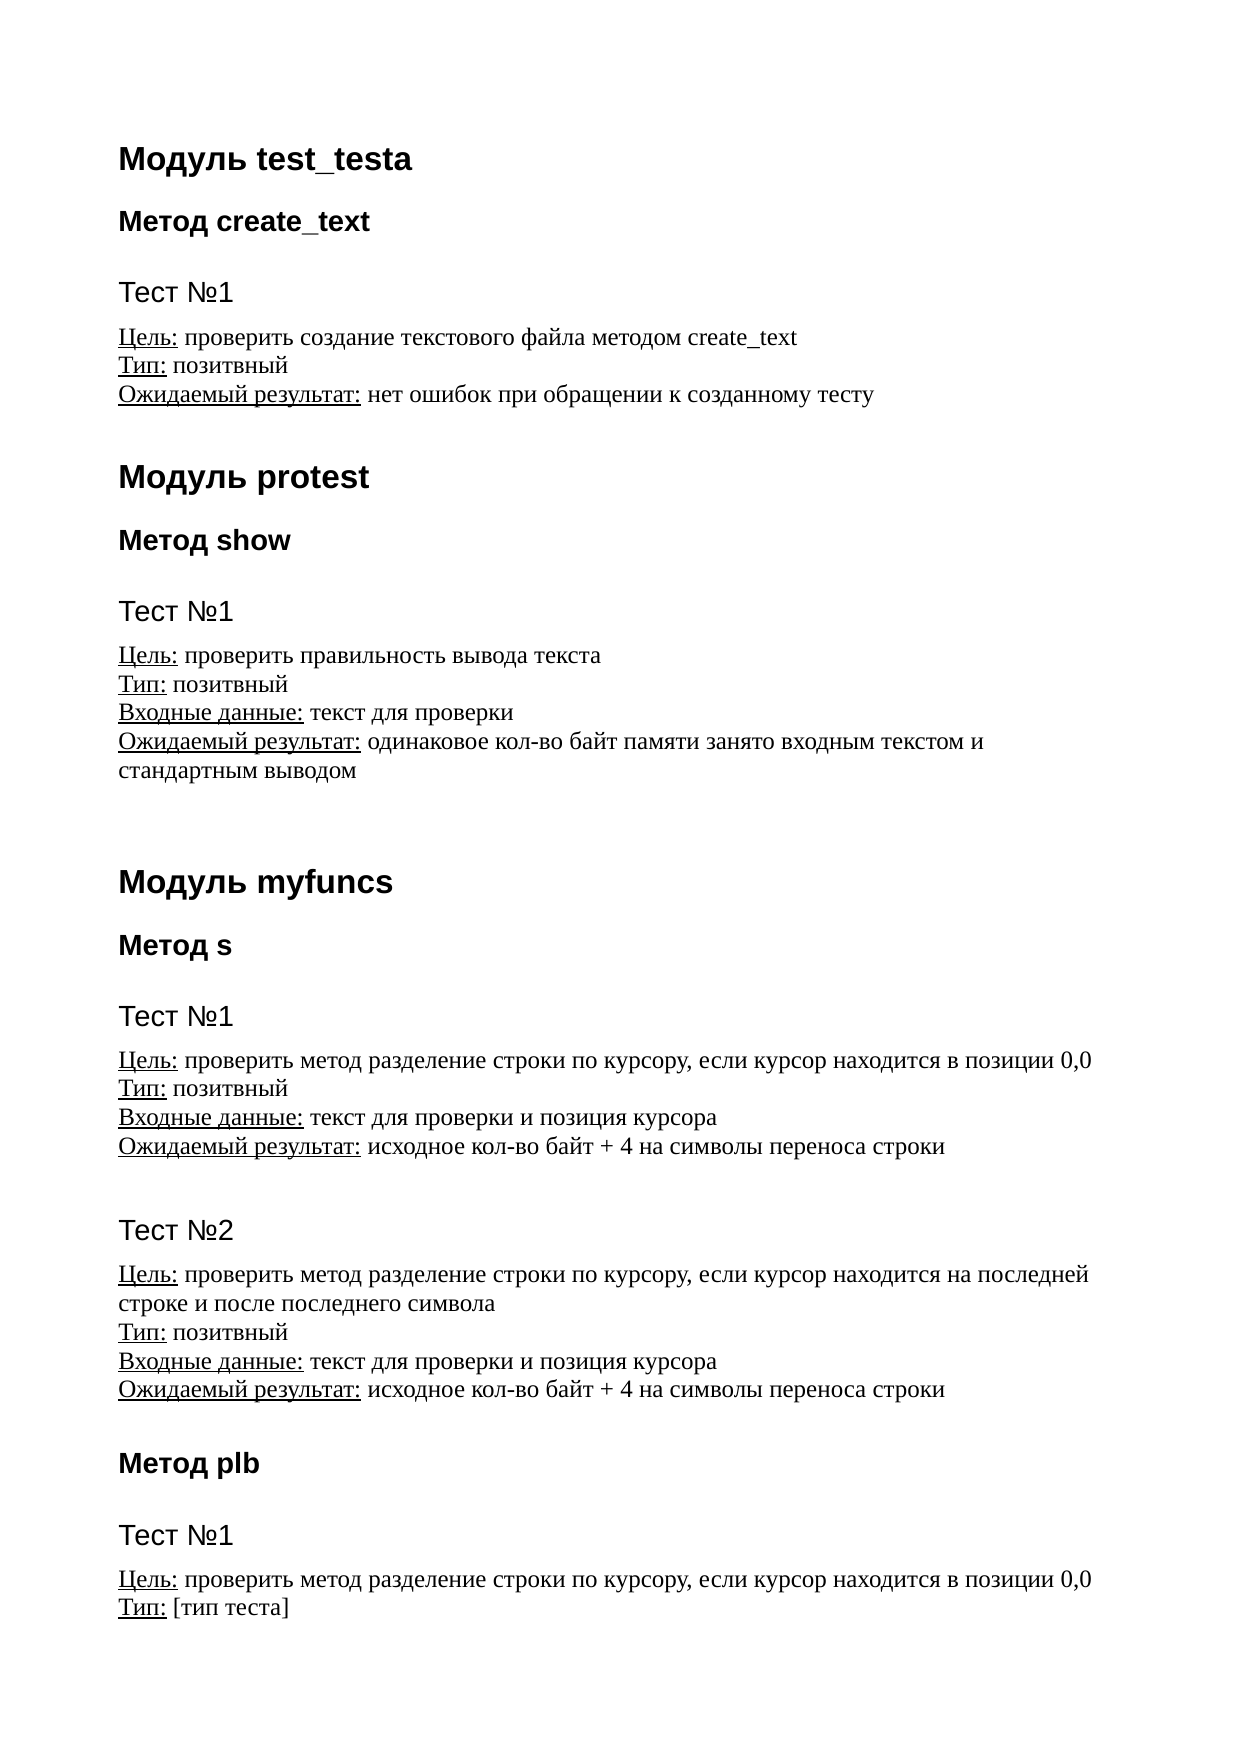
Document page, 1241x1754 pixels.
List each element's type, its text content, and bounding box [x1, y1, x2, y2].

subtitle Модуль myfuncs [118, 862, 1122, 901]
text Ожидаемый результат: исходное кол-во байт + 4 на символы переноса строки [118, 1131, 1122, 1160]
text Входные данные: текст для проверки и позиция курсора [118, 1102, 1122, 1131]
text Тип: позитвный [118, 1317, 1122, 1346]
subtitle Модуль test_testa [118, 139, 1122, 177]
text Тип: позитвный [118, 1073, 1122, 1102]
text Цель: проверить правильность вывода текста [118, 640, 1122, 669]
text Входные данные: текст для проверки и позиция курсора [118, 1346, 1122, 1374]
text Тип: позитвный [118, 350, 1122, 379]
text Цель: проверить метод разделение строки по курсору, если курсор находится в позиции 0,0 [118, 1564, 1122, 1592]
text Тип: позитвный [118, 669, 1122, 697]
text Входные данные: текст для проверки [118, 697, 1122, 726]
text Ожидаемый результат: нет ошибок при обращении к созданному тесту [118, 379, 1122, 408]
subtitle Тест №1 [118, 594, 1122, 627]
subtitle Метод s [118, 928, 1122, 961]
subtitle Тест №1 [118, 1518, 1122, 1551]
subtitle Модуль protest [118, 457, 1122, 496]
text Тип: [тип теста] [118, 1592, 1122, 1621]
subtitle Метод create_text [118, 204, 1122, 238]
text Ожидаемый результат: исходное кол-во байт + 4 на символы переноса строки [118, 1374, 1122, 1403]
subtitle Метод show [118, 523, 1122, 556]
text Цель: проверить метод разделение строки по курсору, если курсор находится на последней строке и после последнего символа [118, 1259, 1122, 1317]
subtitle Тест №2 [118, 1213, 1122, 1247]
subtitle Тест №1 [118, 999, 1122, 1032]
text Ожидаемый результат: одинаковое кол-во байт памяти занято входным текстом и стандартным выводом [118, 726, 1122, 784]
text Цель: проверить метод разделение строки по курсору, если курсор находится в позиции 0,0 [118, 1045, 1122, 1073]
subtitle Тест №1 [118, 276, 1122, 309]
subtitle Метод plb [118, 1447, 1122, 1480]
text Цель: проверить создание текстового файла методом create_text [118, 322, 1122, 350]
